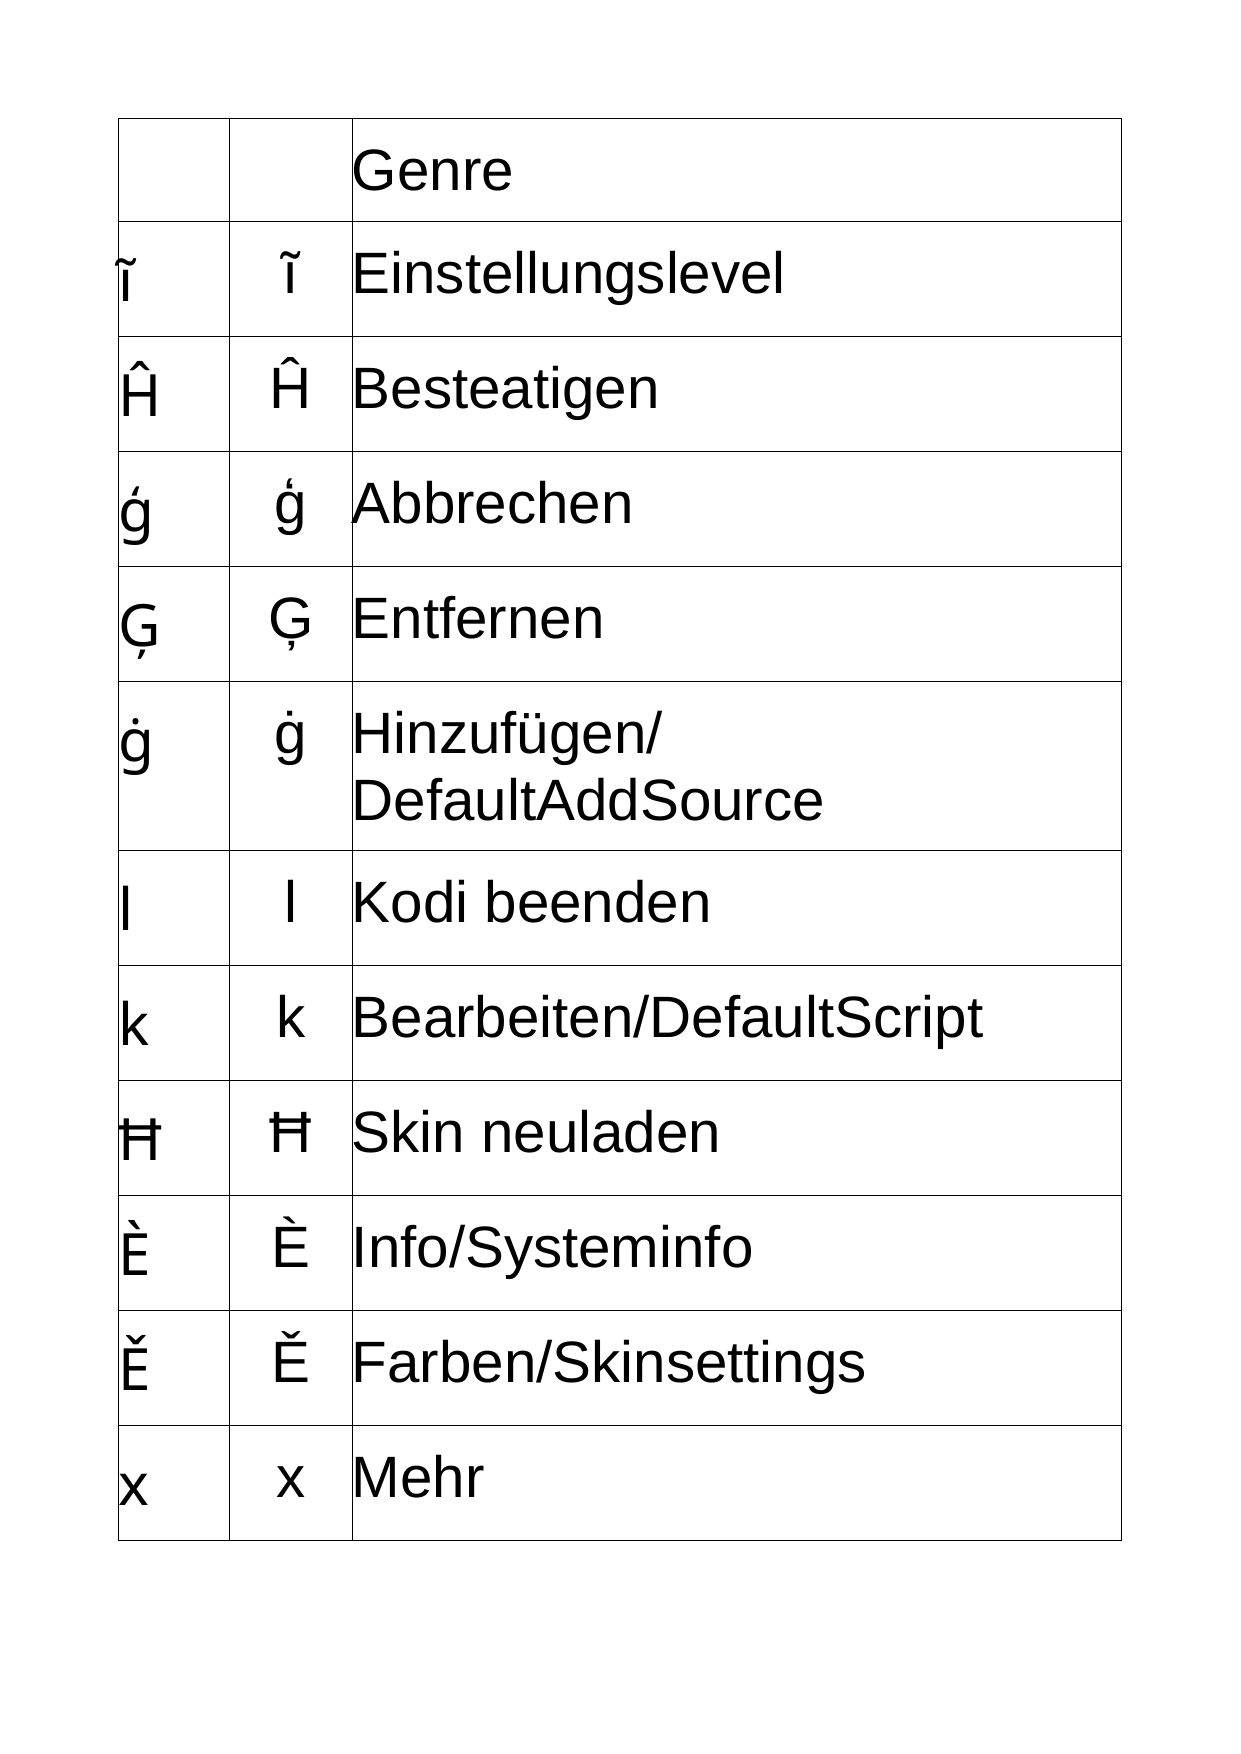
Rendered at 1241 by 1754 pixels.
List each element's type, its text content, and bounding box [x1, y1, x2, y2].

table_cell Einstellungslevel [353, 222, 1121, 336]
table_cell l [230, 851, 352, 965]
table_cell k [230, 966, 352, 1080]
table_cell x [119, 1426, 229, 1540]
table_cell Besteatigen [353, 337, 1121, 451]
table_cell Entfernen [353, 567, 1121, 681]
table_cell [119, 119, 229, 221]
table_cell Farben/Skinsettings [353, 1311, 1121, 1425]
table_cell ġ [119, 682, 229, 850]
table_cell Ħ [230, 1081, 352, 1195]
table_cell Info/Systeminfo [353, 1196, 1121, 1310]
table_cell Ħ [119, 1081, 229, 1195]
table_cell Ģ [230, 567, 352, 681]
table_cell ģ [230, 452, 352, 566]
table_cell Skin neuladen [353, 1081, 1121, 1195]
table_cell Ĥ [230, 337, 352, 451]
table_cell ġ [230, 682, 352, 850]
table_cell Ĥ [119, 337, 229, 451]
table_cell È [230, 1196, 352, 1310]
table_cell ĩ [230, 222, 352, 336]
table_cell Mehr [353, 1426, 1121, 1540]
table_cell ĩ [119, 222, 229, 336]
table_cell Genre [353, 119, 1121, 221]
table_cell Bearbeiten/DefaultScript [353, 966, 1121, 1080]
table_cell [230, 119, 352, 221]
table_cell k [119, 966, 229, 1080]
table_cell Ě [119, 1311, 229, 1425]
table_cell Kodi beenden [353, 851, 1121, 965]
table_cell l [119, 851, 229, 965]
table_cell È [119, 1196, 229, 1310]
table_cell Ģ [119, 567, 229, 681]
table_cell x [230, 1426, 352, 1540]
table_cell ģ [119, 452, 229, 566]
table_cell Ě [230, 1311, 352, 1425]
table_cell Abbrechen [353, 452, 1121, 566]
table_cell Hinzufügen/DefaultAddSource [353, 682, 1121, 850]
